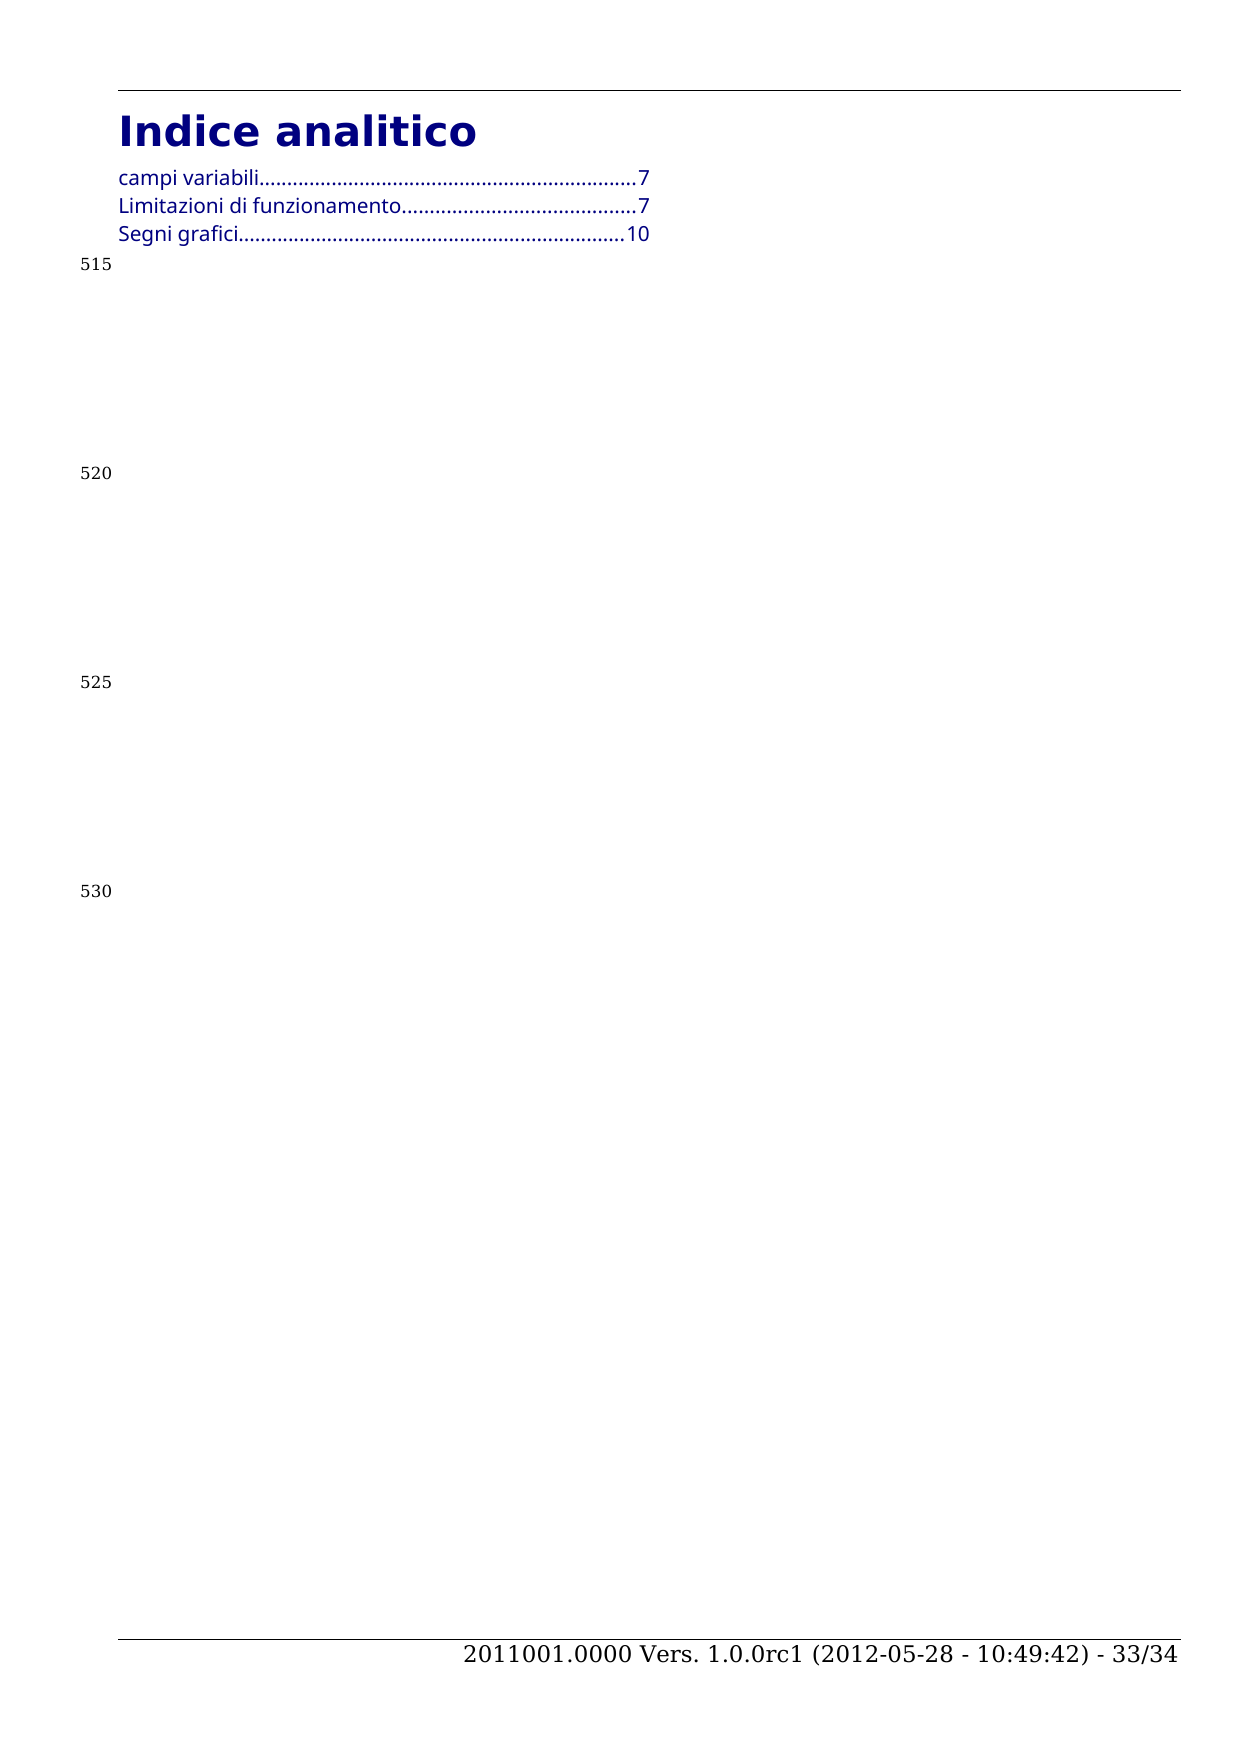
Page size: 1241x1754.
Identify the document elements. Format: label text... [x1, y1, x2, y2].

text Limitazioni di funzionamento 7 [118, 191, 649, 219]
subtitle Indice analitico [118, 107, 1181, 156]
text campi variabili 7 [118, 163, 649, 191]
text Segni grafici 10 [118, 219, 649, 247]
